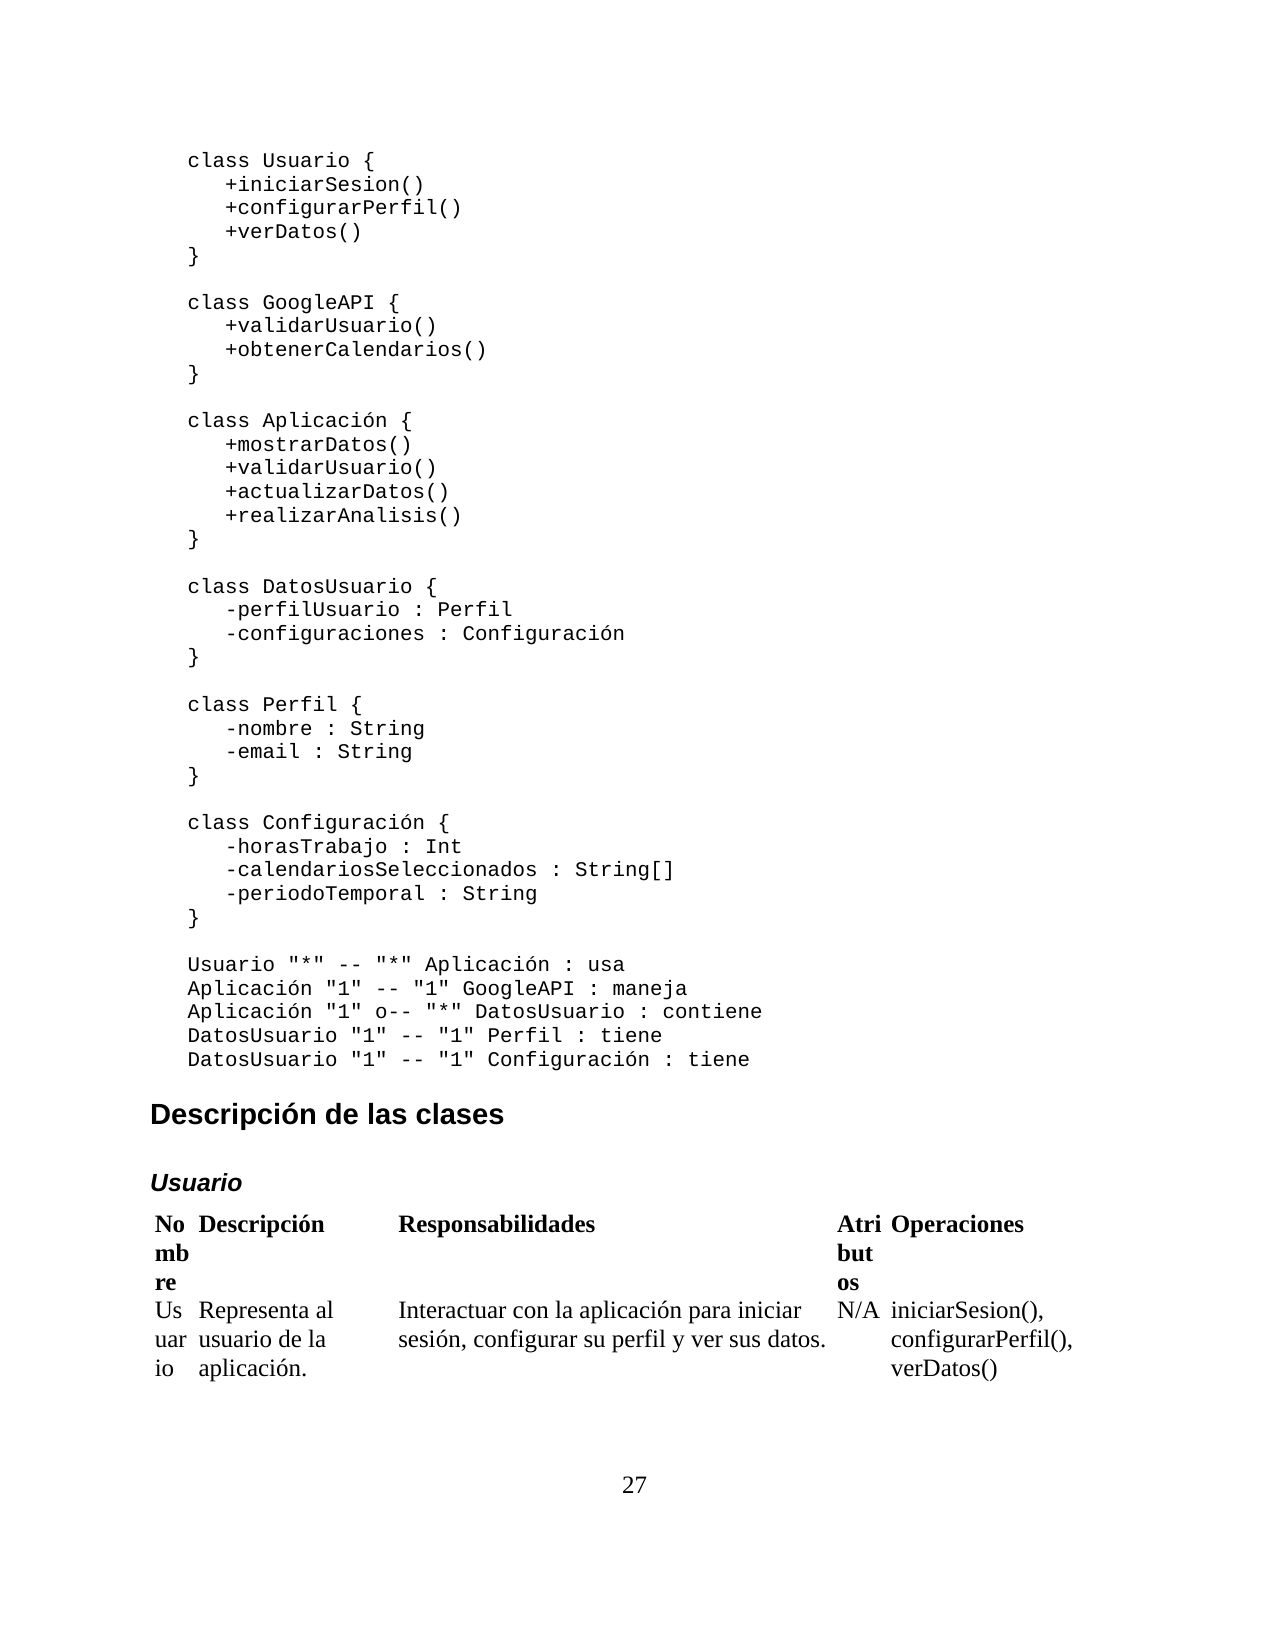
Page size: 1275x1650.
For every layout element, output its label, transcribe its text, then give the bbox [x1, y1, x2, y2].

text -horasTrabajo : Int [150, 836, 1125, 859]
text class Configuración { [150, 812, 1125, 836]
text +validarUsuario() [150, 316, 1125, 339]
text class DatosUsuario { [150, 576, 1125, 599]
text +iniciarSesion() [150, 174, 1125, 197]
text DatosUsuario "1" -- "1" Configuración : tiene [150, 1048, 1125, 1072]
text } [150, 647, 1125, 670]
text class GoogleAPI { [150, 292, 1125, 316]
text +configurarPerfil() [150, 197, 1125, 221]
table_header Responsabilidades [394, 1209, 832, 1296]
text class Aplicación { [150, 410, 1125, 434]
text Aplicación "1" -- "1" GoogleAPI : maneja [150, 978, 1125, 1001]
text } [150, 765, 1125, 788]
text +actualizarDatos() [150, 481, 1125, 505]
table_header Operaciones [886, 1209, 1125, 1296]
text DatosUsuario "1" -- "1" Perfil : tiene [150, 1025, 1125, 1048]
text -perfilUsuario : Perfil [150, 599, 1125, 623]
table_cell Representa al usuario de la aplicación. [194, 1296, 394, 1382]
text } [150, 528, 1125, 552]
table_cell Usuario [150, 1296, 194, 1382]
text +obtenerCalendarios() [150, 339, 1125, 363]
text +validarUsuario() [150, 457, 1125, 481]
subtitle Descripción de las clases [150, 1097, 1125, 1131]
table_header Descripción [194, 1209, 394, 1296]
text Aplicación "1" o-- "*" DatosUsuario : contiene [150, 1001, 1125, 1025]
text -periodoTemporal : String [150, 883, 1125, 907]
text +mostrarDatos() [150, 434, 1125, 457]
text class Usuario { [150, 150, 1125, 174]
text +realizarAnalisis() [150, 505, 1125, 528]
table_cell iniciarSesion(), configurarPerfil(), verDatos() [886, 1296, 1125, 1382]
text } [150, 244, 1125, 268]
table_cell Interactuar con la aplicación para iniciar sesión, configurar su perfil y ver sus datos. [394, 1296, 832, 1382]
table_header Atributos [833, 1209, 886, 1296]
text -calendariosSeleccionados : String[] [150, 859, 1125, 883]
text } [150, 907, 1125, 930]
text } [150, 363, 1125, 386]
text +verDatos() [150, 221, 1125, 244]
text class Perfil { [150, 694, 1125, 717]
text Usuario "*" -- "*" Aplicación : usa [150, 954, 1125, 978]
subtitle Usuario [150, 1168, 1125, 1197]
text -configuraciones : Configuración [150, 623, 1125, 647]
text -nombre : String [150, 717, 1125, 741]
text -email : String [150, 741, 1125, 765]
table_cell N/A [833, 1296, 886, 1382]
table_header Nombre [150, 1209, 194, 1296]
